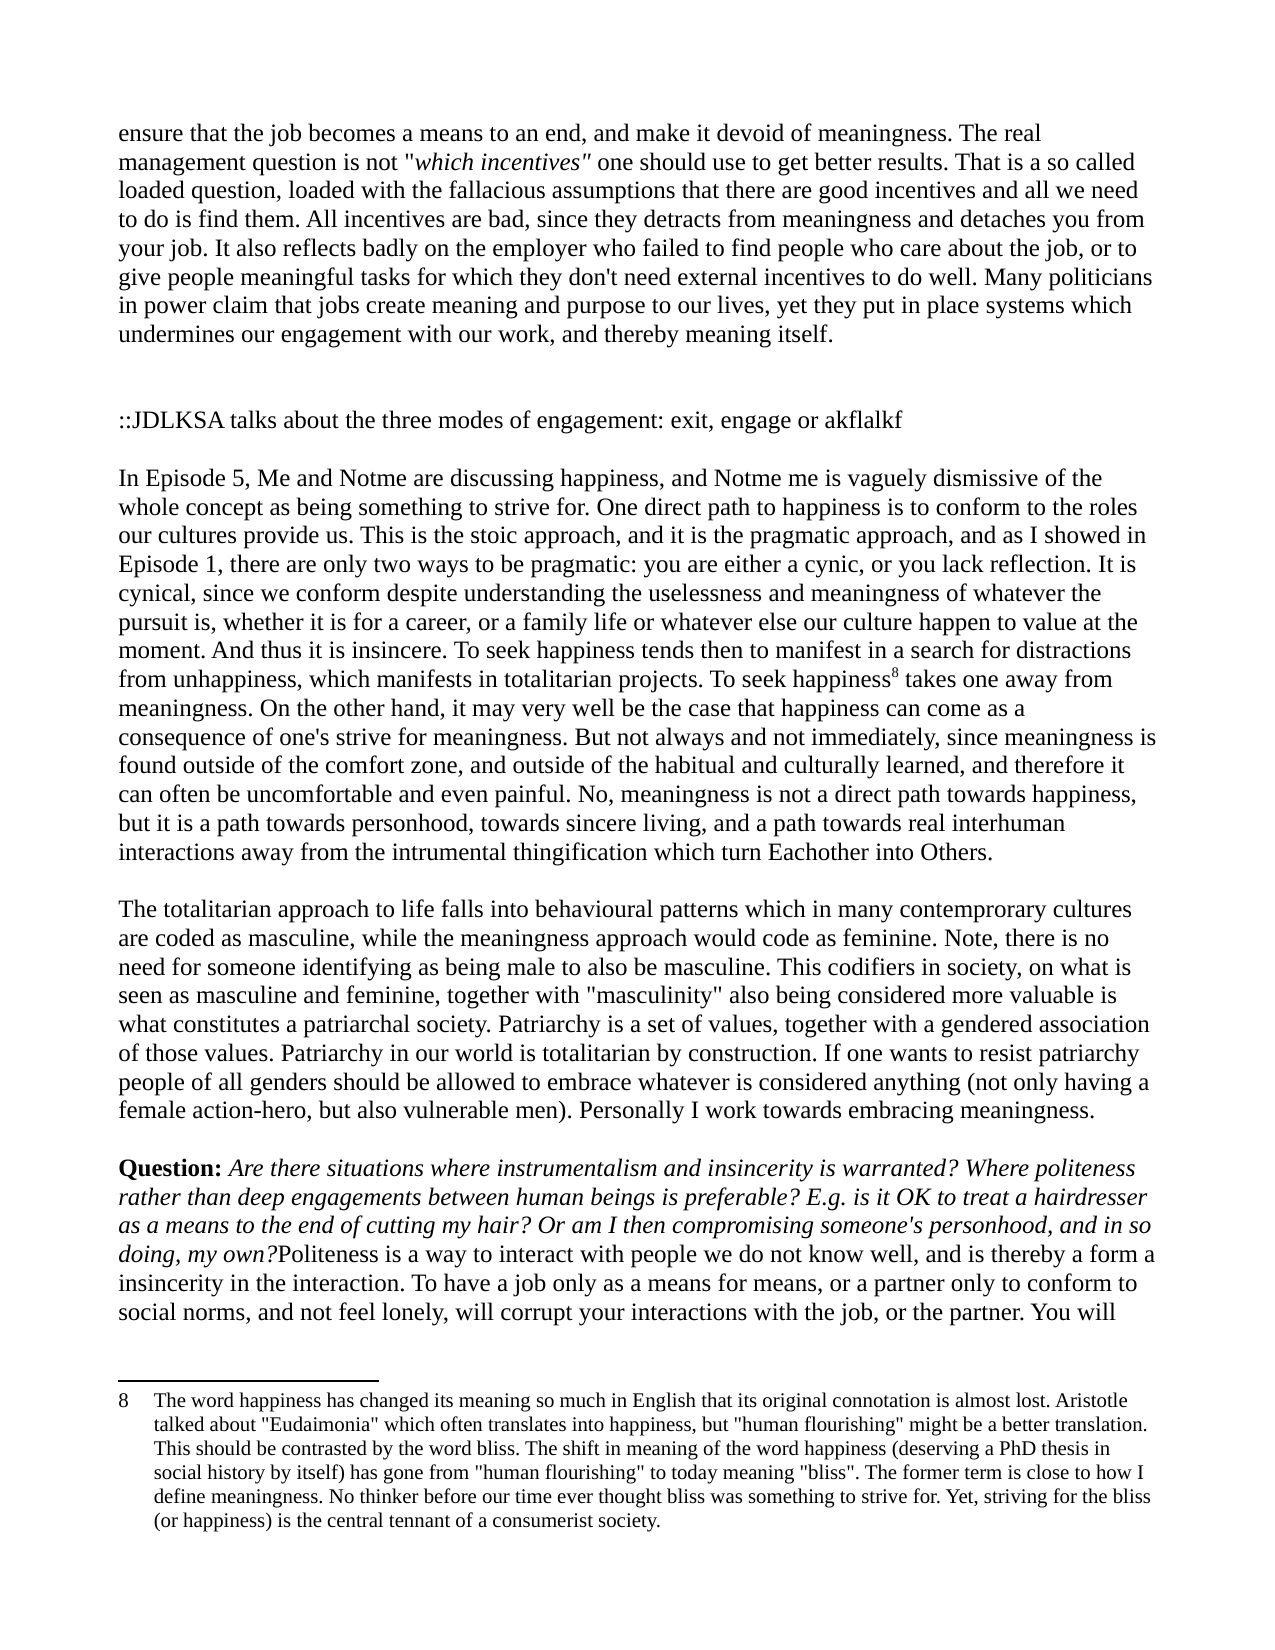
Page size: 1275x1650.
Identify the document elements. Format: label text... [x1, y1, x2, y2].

text ensure that the job becomes a means to an end, and make it devoid of meaningness. The real management question is not "which incentives" one should use to get better results. That is a so called loaded question, loaded with the fallacious assumptions that there are good incentives and all we need to do is find them. All incentives are bad, since they detracts from meaningness and detaches you from your job. It also reflects badly on the employer who failed to find people who care about the job, or to give people meaningful tasks for which they don't need external incentives to do well. Many politicians in power claim that jobs create meaning and purpose to our lives, yet they put in place systems which undermines our engagement with our work, and thereby meaning itself. [118, 118, 1157, 348]
text ::JDLKSA talks about the three modes of engagement: exit, engage or akflalkf [118, 406, 1157, 434]
text Question: Are there situations where instrumentalism and insincerity is warranted? Where politeness rather than deep engagements between human beings is preferable? E.g. is it OK to treat a hairdresser as a means to the end of cutting my hair? Or am I then compromising someone's personhood, and in so doing, my own?Politeness is a way to interact with people we do not know well, and is thereby a form a insincerity in the interaction. To have a job only as a means for means, or a partner only to conform to social norms, and not feel lonely, will corrupt your interactions with the job, or the partner. You will [118, 1153, 1157, 1326]
text The totalitarian approach to life falls into behavioural patterns which in many contemprorary cultures are coded as masculine, while the meaningness approach would code as feminine. Note, there is no need for someone identifying as being male to also be masculine. This codifiers in society, on what is seen as masculine and feminine, together with "masculinity" also being considered more valuable is what constitutes a patriarchal society. Patriarchy is a set of values, together with a gendered association of those values. Patriarchy in our world is totalitarian by construction. If one wants to resist patriarchy people of all genders should be allowed to embrace whatever is considered anything (not only having a female action-hero, but also vulnerable men). Personally I work towards embracing meaningness. [118, 894, 1157, 1124]
text In Episode 5, Me and Notme are discussing happiness, and Notme me is vaguely dismissive of the whole concept as being something to strive for. One direct path to happiness is to conform to the roles our cultures provide us. This is the stoic approach, and it is the pragmatic approach, and as I showed in Episode 1, there are only two ways to be pragmatic: you are either a cynic, or you lack reflection. It is cynical, since we conform despite understanding the uselessness and meaningness of whatever the pursuit is, whether it is for a career, or a family life or whatever else our culture happen to value at the moment. And thus it is insincere. To seek happiness tends then to manifest in a search for distractions from unhappiness, which manifests in totalitarian projects. To seek happiness takes one away from meaningness. On the other hand, it may very well be the case that happiness can come as a consequence of one's strive for meaningness. But not always and not immediately, since meaningness is found outside of the comfort zone, and outside of the habitual and culturally learned, and therefore it can often be uncomfortable and even painful. No, meaningness is not a direct path towards happiness, but it is a path towards personhood, towards sincere living, and a path towards real interhuman interactions away from the intrumental thingification which turn Eachother into Others. [118, 463, 1157, 866]
text The word happiness has changed its meaning so much in English that its original connotation is almost lost. Aristotle talked about "Eudaimonia" which often translates into happiness, but "human flourishing" might be a better translation. This should be contrasted by the word bliss. The shift in meaning of the word happiness (deserving a PhD thesis in social history by itself) has gone from "human flourishing" to today meaning "bliss". The former term is close to how I define meaningness. No thinker before our time ever thought bliss was something to strive for. Yet, striving for the bliss (or happiness) is the central tennant of a consumerist society. [118, 1387, 1157, 1532]
